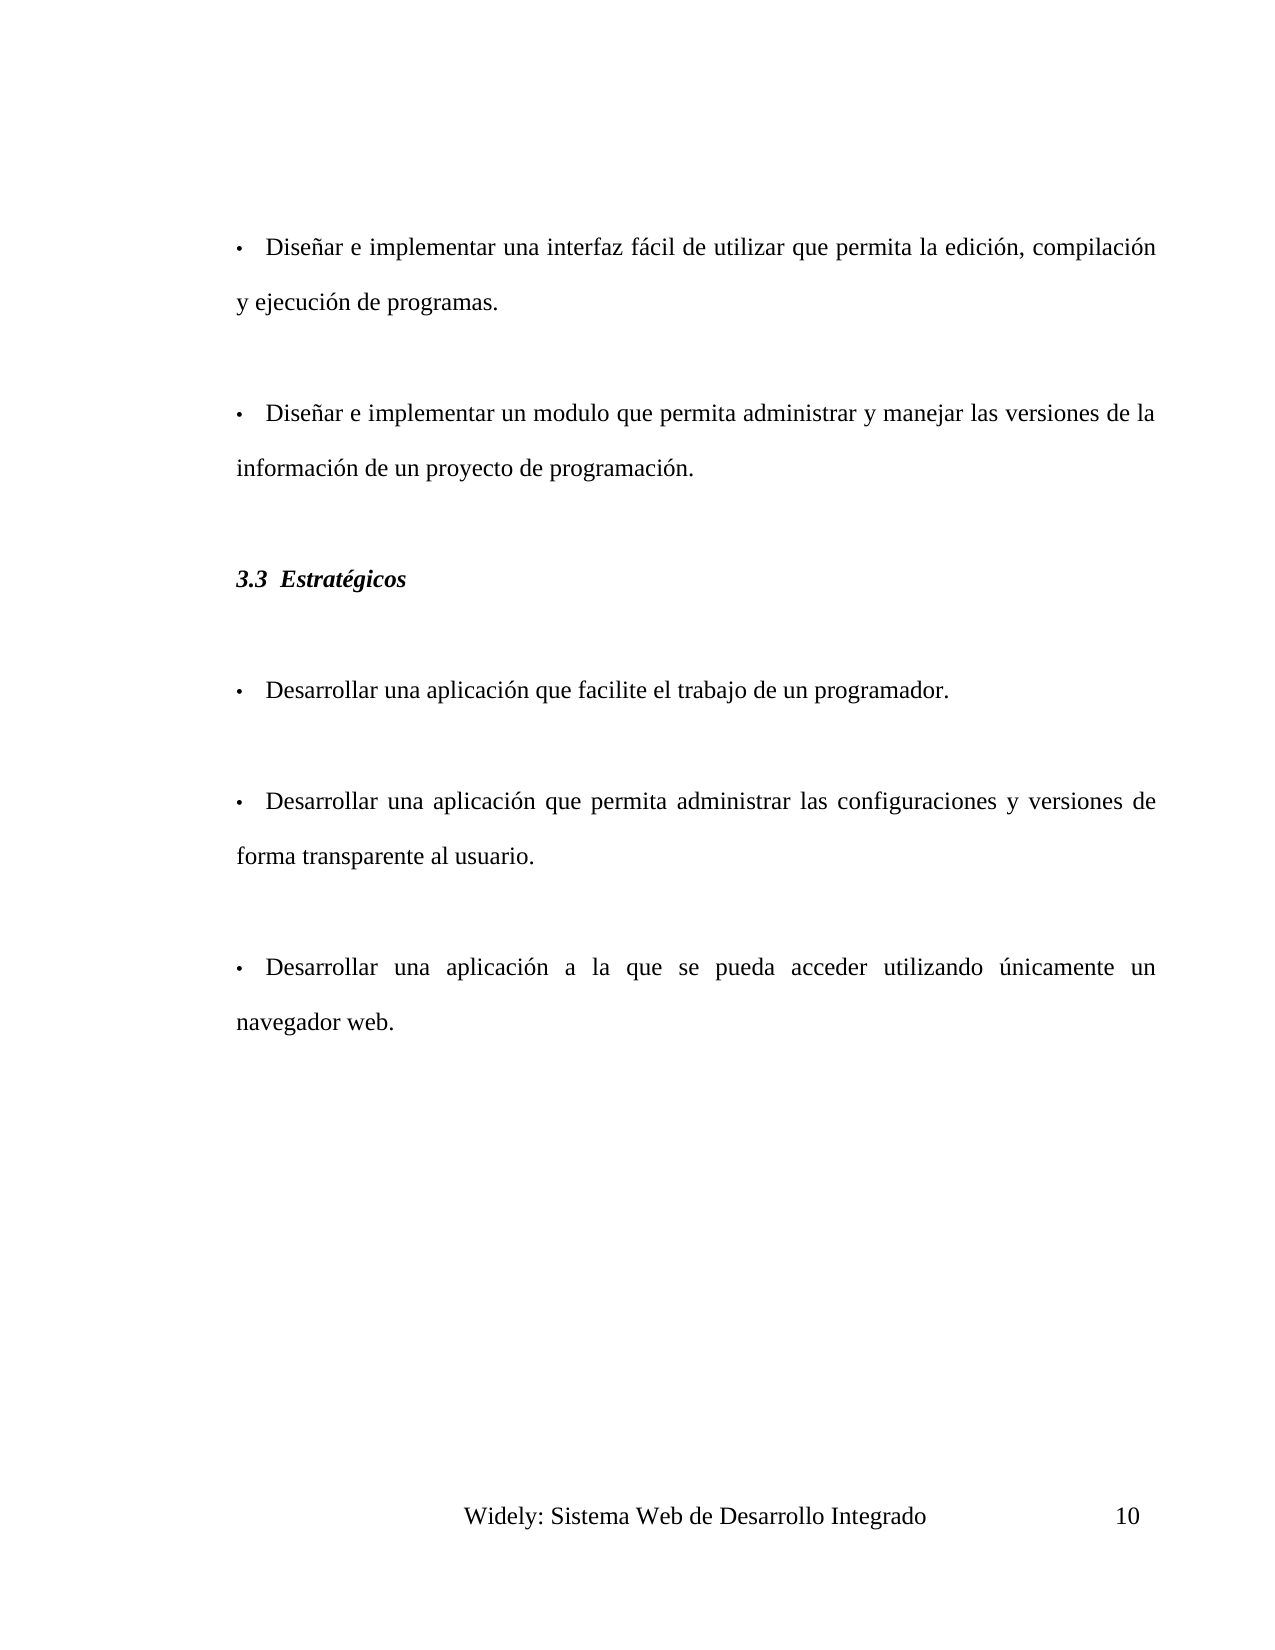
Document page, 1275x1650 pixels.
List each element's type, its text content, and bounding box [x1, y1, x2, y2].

list Desarrollar una aplicación que facilite el trabajo de un programador. [236, 676, 1157, 704]
list Diseñar e implementar una interfaz fácil de utilizar que permita la edición, compilación y ejecución de programas. [236, 233, 1157, 316]
list Desarrollar una aplicación a la que se pueda acceder utilizando únicamente un navegador web. [236, 953, 1157, 1036]
list Desarrollar una aplicación que permita administrar las configuraciones y versiones de forma transparente al usuario. [236, 787, 1157, 870]
list Diseñar e implementar un modulo que permita administrar y manejar las versiones de la información de un proyecto de programación. [236, 399, 1157, 482]
subtitle 3.3 Estratégicos [236, 565, 1157, 593]
